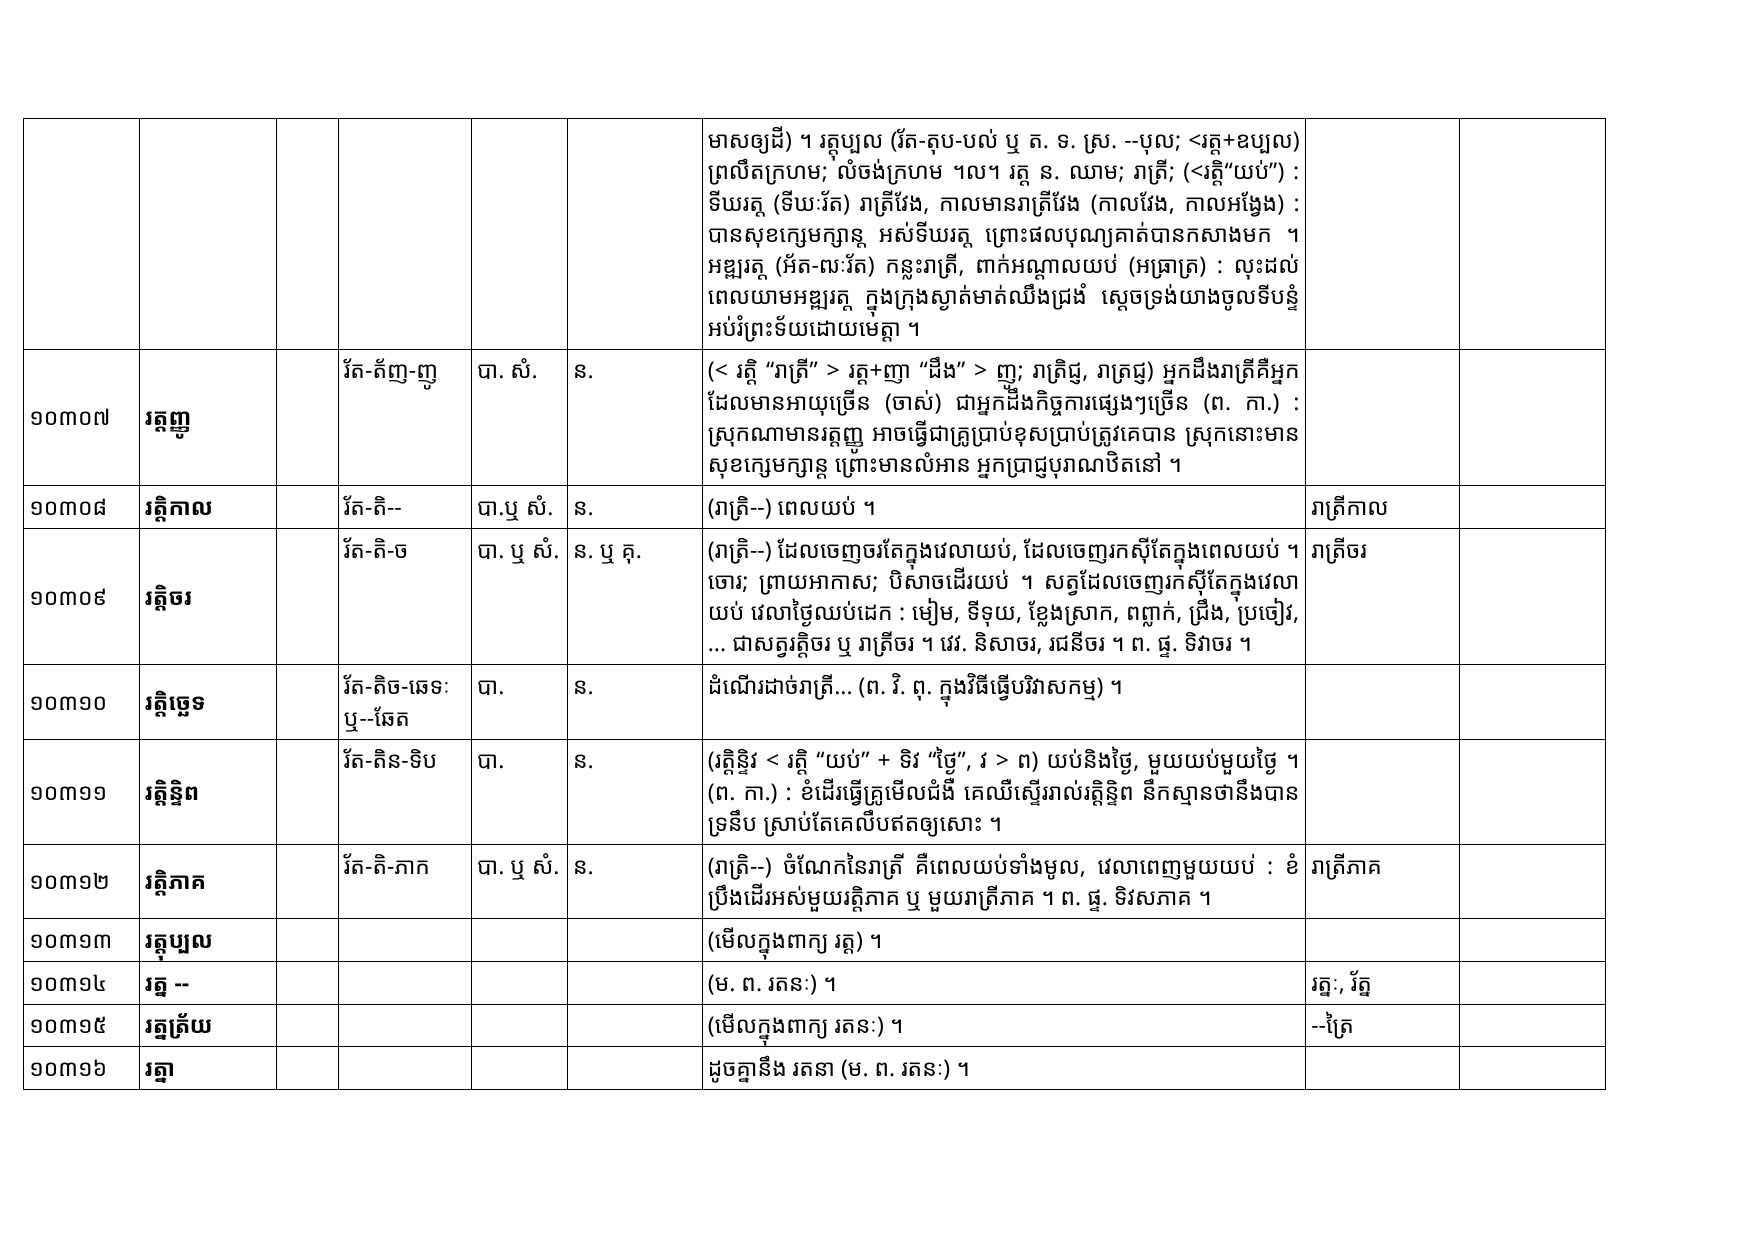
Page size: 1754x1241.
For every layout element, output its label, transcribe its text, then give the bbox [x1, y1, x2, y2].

table_cell រត្តិច្ឆេទ [140, 665, 276, 738]
table_cell [277, 1047, 338, 1089]
table_cell (ម. ព. រតនៈ) ។ [703, 962, 1305, 1003]
table_cell [568, 919, 702, 961]
table_cell (< រត្តិ “រាត្រី” > រត្ត+ញា “ដឹង” > ញូ; រាត្រិជ្ញ, រាត្រជ្ញ) អ្នក​ដឹង​រាត្រី​គឺ​អ្នក​ដែល​មាន​អាយុ​ច្រើន (ចាស់) ជា​អ្នក​ដឹង​កិច្ច​ការ​ផ្សេង​ៗ​ច្រើន​ (ព. កា.) : ស្រុក​ណា​មាន​រត្តញ្ញូ អាច​ធ្វើ​ជា​គ្រូ​ប្រាប់​ខុស​ប្រាប់​ត្រូវ​គេ​បាន ស្រុក​នោះ​មាន​សុខ​ក្សេម​ក្សាន្ត ព្រោះ​មាន​លំអាន អ្នក​ប្រាជ្ញ​បុរាណ​ឋិត​នៅ ។ [703, 350, 1305, 485]
table_cell ន. [568, 486, 702, 528]
table_cell រាត្រី​ភាគ [1306, 845, 1459, 918]
table_cell [277, 919, 338, 961]
table_cell រ័ត-តិ-ច [339, 529, 471, 664]
table_cell ន. [568, 845, 702, 918]
table_cell (រាត្រិ--) ដែល​ចេញ​ចរ​តែ​ក្នុង​វេលា​យប់, ដែល​ចេញ​រក​ស៊ី​តែ​ក្នុង​ពេល​យប់ ។ ចោរ; ព្រាយ​អាកាស; បិសាច​ដើរ​យប់ ។ សត្វ​ដែល​ចេញ​រក​ស៊ី​តែ​ក្នុង​វេលា​យប់ វេលា​ថ្ងៃ​ឈប់​ដេក : មៀម, ទីទុយ, ខ្លែង​ស្រាក, ពព្លាក់, ជ្រឹង, ប្រចៀវ, ... ជា​សត្វ​រត្តិ​ចរ ឬ រាត្រី​ចរ ។ វេវ. និសា​ចរ, រជនី​ចរ ។ ព. ផ្ទ. ទិវា​ចរ ។ [703, 529, 1305, 664]
table_cell [339, 919, 471, 961]
table_cell [339, 962, 471, 1003]
table_cell រត្តុប្បល [140, 919, 276, 961]
table_cell [1460, 665, 1605, 738]
table_cell [1306, 665, 1459, 738]
table_cell [472, 119, 567, 348]
table_cell រត្តិន្ទិព [140, 740, 276, 844]
table_cell [277, 350, 338, 485]
table_cell [277, 1005, 338, 1046]
table_cell [472, 919, 567, 961]
table_cell [339, 1047, 471, 1089]
table_cell រ័ត-តិ-ភាក [339, 845, 471, 918]
table_cell រត្នត្រ័យ [140, 1005, 276, 1046]
table_cell --ត្រៃ [1306, 1005, 1459, 1046]
table_cell [568, 119, 702, 348]
table_cell មាស​ឲ្យ​ដី) ។ រត្តុប្បល (រ័ត-តុប-បល់ ឬ ត. ទ. ស្រ. --បុល; <រត្ត+ឧប្បល) ព្រលឹត​ក្រហម; លំ​ចង់​ក្រហម ។ល។ រត្ត ន. ឈាម; រាត្រី; (<រត្តិ“យប់”) : ទីឃ​រត្ត (ទីឃៈរ័ត) រាត្រី​វែង, កាល​មាន​រាត្រី​វែង (កាល​វែង, កាល​អង្វែង) : បាន​សុខ​ក្សេម​ក្សាន្ត អស់​ទីឃ​រត្ត ព្រោះ​ផល​បុណ្យ​គាត់​បាន​កសាង​មក ។ អឌ្ឍ​រត្ត (អ័ត-ឍៈរ័ត) កន្លះ​រាត្រី, ពាក់​អណ្ដាល​យប់ (អធ្រាត្រ) : លុះ​ដល់​ពេល​យាម​អឌ្ឍ​រត្ត ក្នុង​ក្រុង​ស្ងាត់​មាត់​ឈឹង​ជ្រងំ ស្ដេច​ទ្រង់​យាង​ចូល​ទី​បន្ទំ អប់រំ​ព្រះ​ទ័យ​ដោយ​មេត្តា ។ [703, 119, 1305, 348]
table_cell [277, 119, 338, 348]
table_cell រាត្រី​ចរ [1306, 529, 1459, 664]
table_cell រាត្រី​កាល [1306, 486, 1459, 528]
table_cell [568, 962, 702, 1003]
table_cell ន. [568, 740, 702, 844]
table_cell ១០៣១០ [24, 665, 139, 738]
table_cell [277, 665, 338, 738]
table_cell [472, 1005, 567, 1046]
table_cell [1460, 350, 1605, 485]
table_cell [1306, 350, 1459, 485]
table_cell រត្នៈ, រ័ត្ន [1306, 962, 1459, 1003]
table_cell [1460, 1047, 1605, 1089]
table_cell [277, 740, 338, 844]
table_cell ដំណើរ​ដាច់​រាត្រី... (ព. វិ. ពុ. ក្នុង​វិធី​ធ្វើ​បរិវាស​កម្ម) ។ [703, 665, 1305, 738]
table_cell [568, 1005, 702, 1046]
table_cell ១០៣០៧ [24, 350, 139, 485]
table_cell ១០៣១៥ [24, 1005, 139, 1046]
table_cell [339, 119, 471, 348]
table_cell (មើល​ក្នុង​ពាក្យ រត្ត) ។ [703, 919, 1305, 961]
table_cell បា. ឬ សំ. [472, 529, 567, 664]
table_cell រត្តញ្ញូ [140, 350, 276, 485]
table_cell ១០៣១៤ [24, 962, 139, 1003]
table_cell ១០៣០៩ [24, 529, 139, 664]
table_cell [472, 962, 567, 1003]
table_cell ១០៣១៦ [24, 1047, 139, 1089]
table_cell [1460, 486, 1605, 528]
table_cell ន. [568, 665, 702, 738]
table_cell [1306, 740, 1459, 844]
table_cell ១០៣១១ [24, 740, 139, 844]
table_cell (រាត្រិ--) ពេល​យប់ ។ [703, 486, 1305, 528]
table_cell បា. [472, 740, 567, 844]
table_cell [140, 119, 276, 348]
table_cell [1460, 845, 1605, 918]
table_cell រ័ត-តិ-- [339, 486, 471, 528]
table_cell [24, 119, 139, 348]
table_cell [277, 962, 338, 1003]
table_cell [277, 529, 338, 664]
table_cell [1306, 119, 1459, 348]
table_cell បា.ឬ សំ. [472, 486, 567, 528]
table_cell ន. ឬ គុ. [568, 529, 702, 664]
table_cell [1460, 529, 1605, 664]
table_cell [568, 1047, 702, 1089]
table_cell [277, 486, 338, 528]
table_cell [1460, 740, 1605, 844]
table_cell បា. សំ. [472, 350, 567, 485]
table_cell រត្តិ​ចរ [140, 529, 276, 664]
table_cell (រត្តិន្ទិវ < រត្តិ “យប់” + ទិវ “ថ្ងៃ”, វ > ព) យប់​និង​ថ្ងៃ, មួយ​យប់​មួយ​ថ្ងៃ ។ (ព. កា.) : ខំ​ដើរ​ធ្វើ​គ្រូ​មើល​ជំងឺ គេ​ឈឺ​ស្ទើរ​រាល់​រត្តិនិ្ទព នឹក​ស្មាន​ថា​នឹង​បាន​ទ្រនឹប ស្រាប់​តែ​គេ​លឹប​ឥត​ឲ្យ​សោះ ។ [703, 740, 1305, 844]
table_cell រត្តិ​ភាគ [140, 845, 276, 918]
table_cell [1460, 919, 1605, 961]
table_cell បា. [472, 665, 567, 738]
table_cell (រាត្រិ--) ចំណែក​នៃ​រាត្រី គឺ​ពេល​យប់​ទាំង​មូល, វេលា​ពេញ​មួយ​យប់ : ខំ​ប្រឹង​ដើរ​អស់​មួយ​រត្តិ​ភាគ ឬ មួយ​រាត្រី​ភាគ ។ ព. ផ្ទ. ទិវស​ភាគ ។ [703, 845, 1305, 918]
table_cell [472, 1047, 567, 1089]
table_cell [1306, 1047, 1459, 1089]
table_cell រត្ន -- [140, 962, 276, 1003]
table_cell ១០៣១៣ [24, 919, 139, 961]
table_cell ១០៣០៨ [24, 486, 139, 528]
table_cell [1460, 1005, 1605, 1046]
table_cell [339, 1005, 471, 1046]
table_cell រត្នា [140, 1047, 276, 1089]
table_cell រ័ត-តិន-ទិប [339, 740, 471, 844]
table_cell [277, 845, 338, 918]
table_cell រ័ត-តិច-ឆេទៈ ឬ--ឆែត [339, 665, 471, 738]
table_cell ដូច​គ្នា​នឹង រតនា (ម. ព. រតនៈ) ។ [703, 1047, 1305, 1089]
table_cell រត្តិ​កាល [140, 486, 276, 528]
table_cell [1306, 919, 1459, 961]
table_cell រ័ត-ត័ញ-ញូ [339, 350, 471, 485]
table_cell [1460, 119, 1605, 348]
table_cell [1460, 962, 1605, 1003]
table_cell បា. ឬ សំ. [472, 845, 567, 918]
table_cell ១០៣១២ [24, 845, 139, 918]
table_cell ន. [568, 350, 702, 485]
table_cell (មើល​ក្នុង​ពាក្យ រតនៈ) ។ [703, 1005, 1305, 1046]
